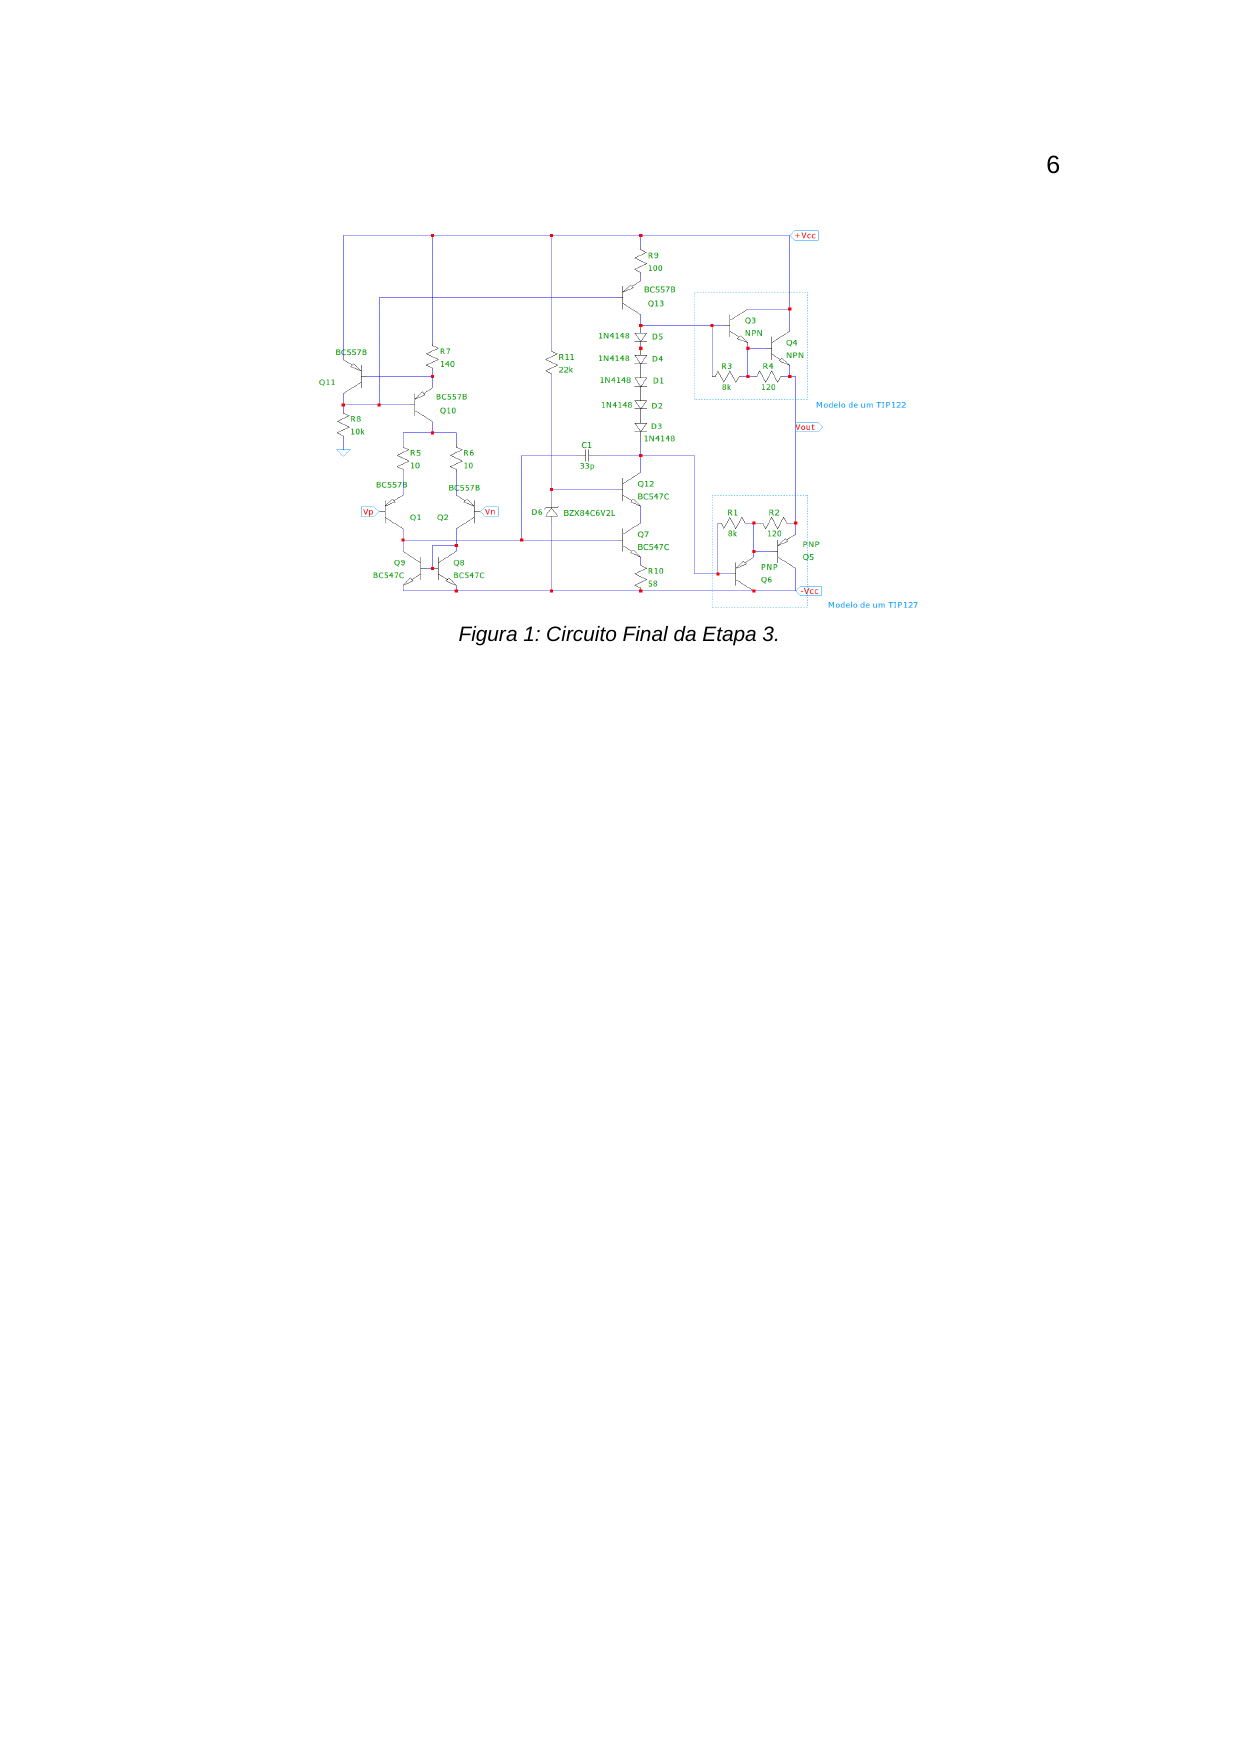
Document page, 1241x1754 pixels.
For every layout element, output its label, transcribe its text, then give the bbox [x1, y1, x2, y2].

text Figura 1: Circuito Final da Etapa 3. [180, 618, 1060, 646]
picture [180, 208, 1060, 618]
